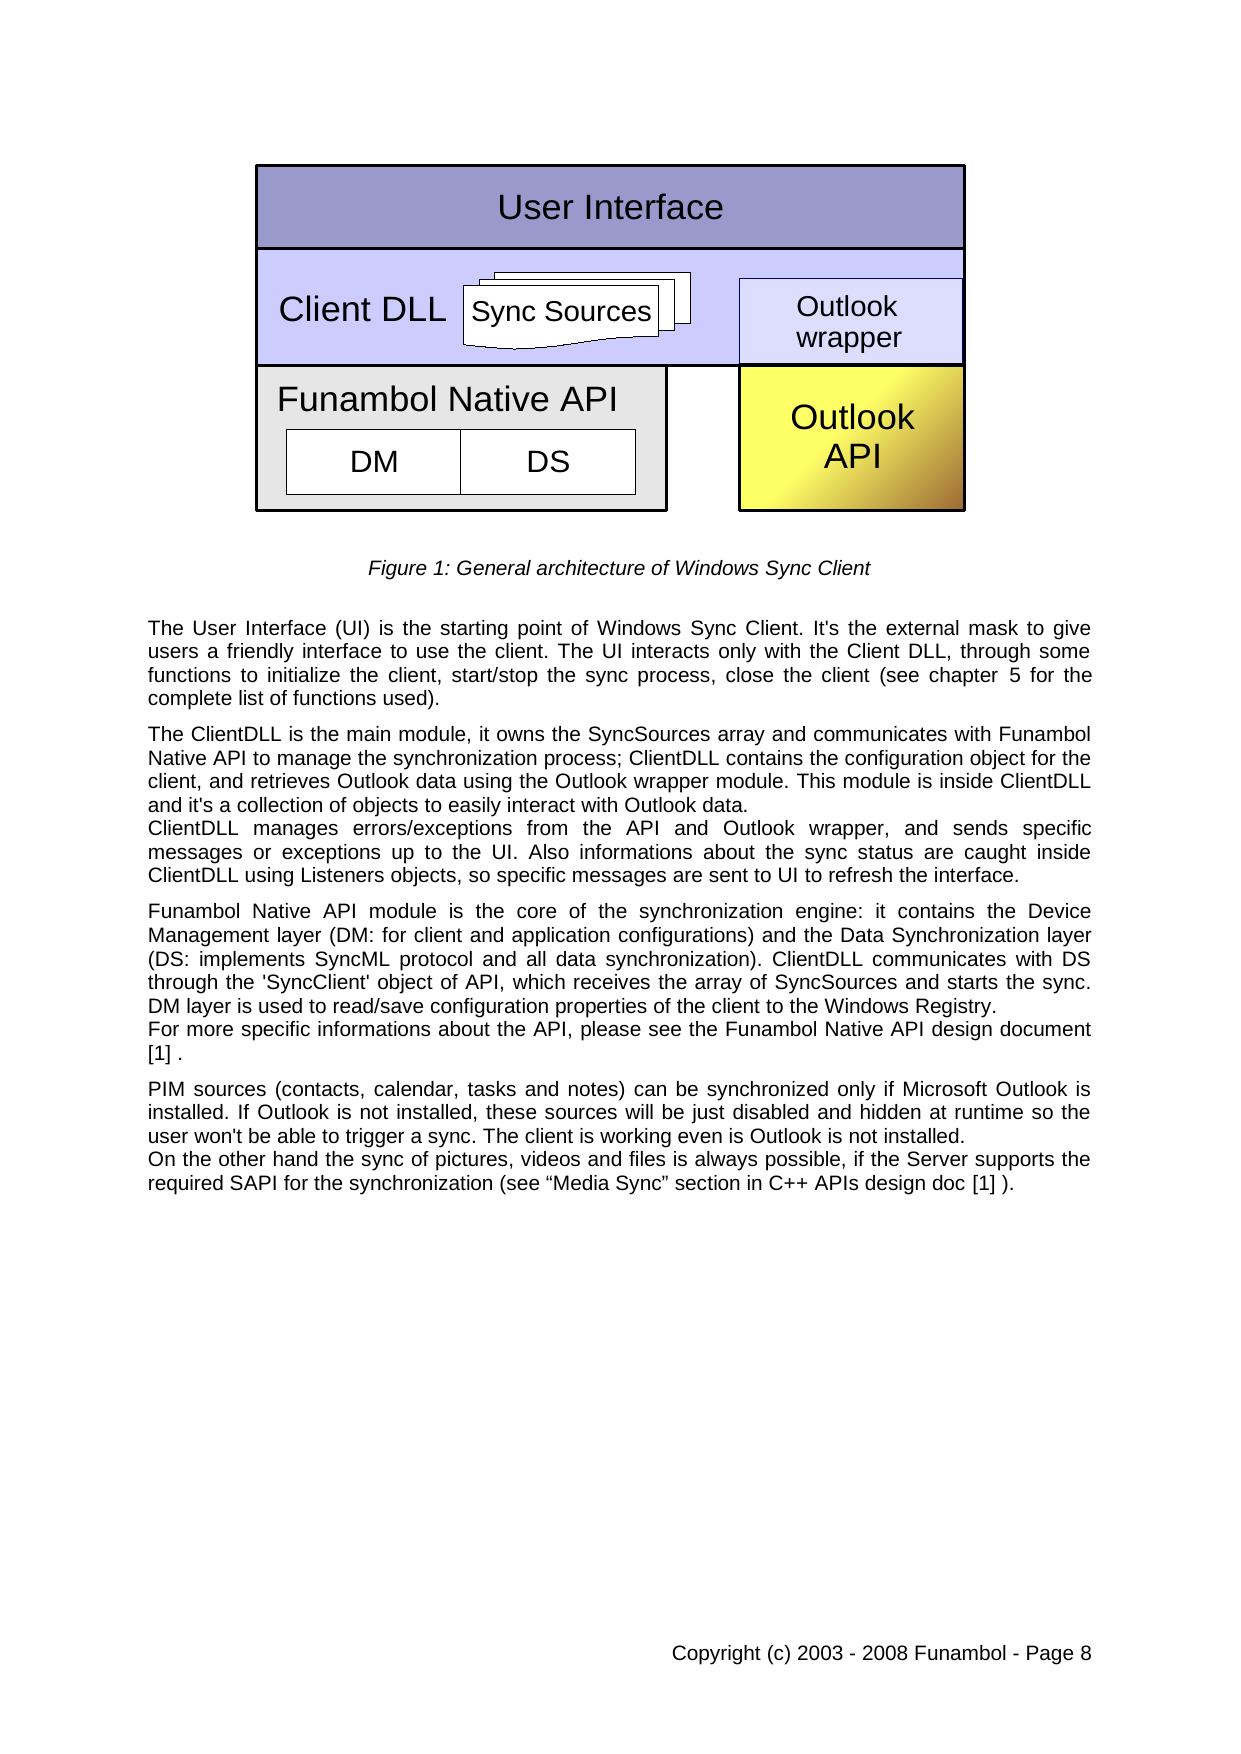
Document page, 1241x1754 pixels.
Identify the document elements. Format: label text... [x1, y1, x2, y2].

text Funambol Native API module is the core of the synchronization engine: it contains the Device Management layer (DM: for client and application configurations) and the Data Synchronization layer (DS: implements SyncML protocol and all data synchronization). ClientDLL communicates with DS through the 'SyncClient' object of API, which receives the array of SyncSources and starts the sync. DM layer is used to read/save configuration properties of the client to the Windows Registry. For more specific informations about the API, please see the Funambol Native API design document [1] . [148, 900, 1093, 1065]
text The ClientDLL is the main module, it owns the SyncSources array and communicates with Funambol Native API to manage the synchronization process; ClientDLL contains the configuration object for the client, and retrieves Outlook data using the Outlook wrapper module. This module is inside ClientDLL and it's a collection of objects to easily interact with Outlook data. ClientDLL manages errors/exceptions from the API and Outlook wrapper, and sends specific messages or exceptions up to the UI. Also informations about the sync status are caught inside ClientDLL using Listeners objects, so specific messages are sent to UI to refresh the interface. [148, 723, 1093, 887]
text The User Interface (UI) is the starting point of Windows Sync Client. It's the external mask to give users a friendly interface to use the client. The UI interacts only with the Client DLL, through some functions to initialize the client, start/stop the sync process, close the client (see chapter 5 for the complete list of functions used). [148, 118, 1093, 710]
text PIM sources (contacts, calendar, tasks and notes) can be synchronized only if Microsoft Outlook is installed. If Outlook is not installed, these sources will be just disabled and hidden at runtime so the user won't be able to trigger a sync. The client is working even is Outlook is not installed. On the other hand the sync of pictures, videos and files is always possible, if the Server supports the required SAPI for the synchronization (see “Media Sync” section in C++ APIs design doc [1] ). [148, 1077, 1093, 1195]
text Figure 1: General architecture of Windows Sync Client [214, 131, 1026, 579]
